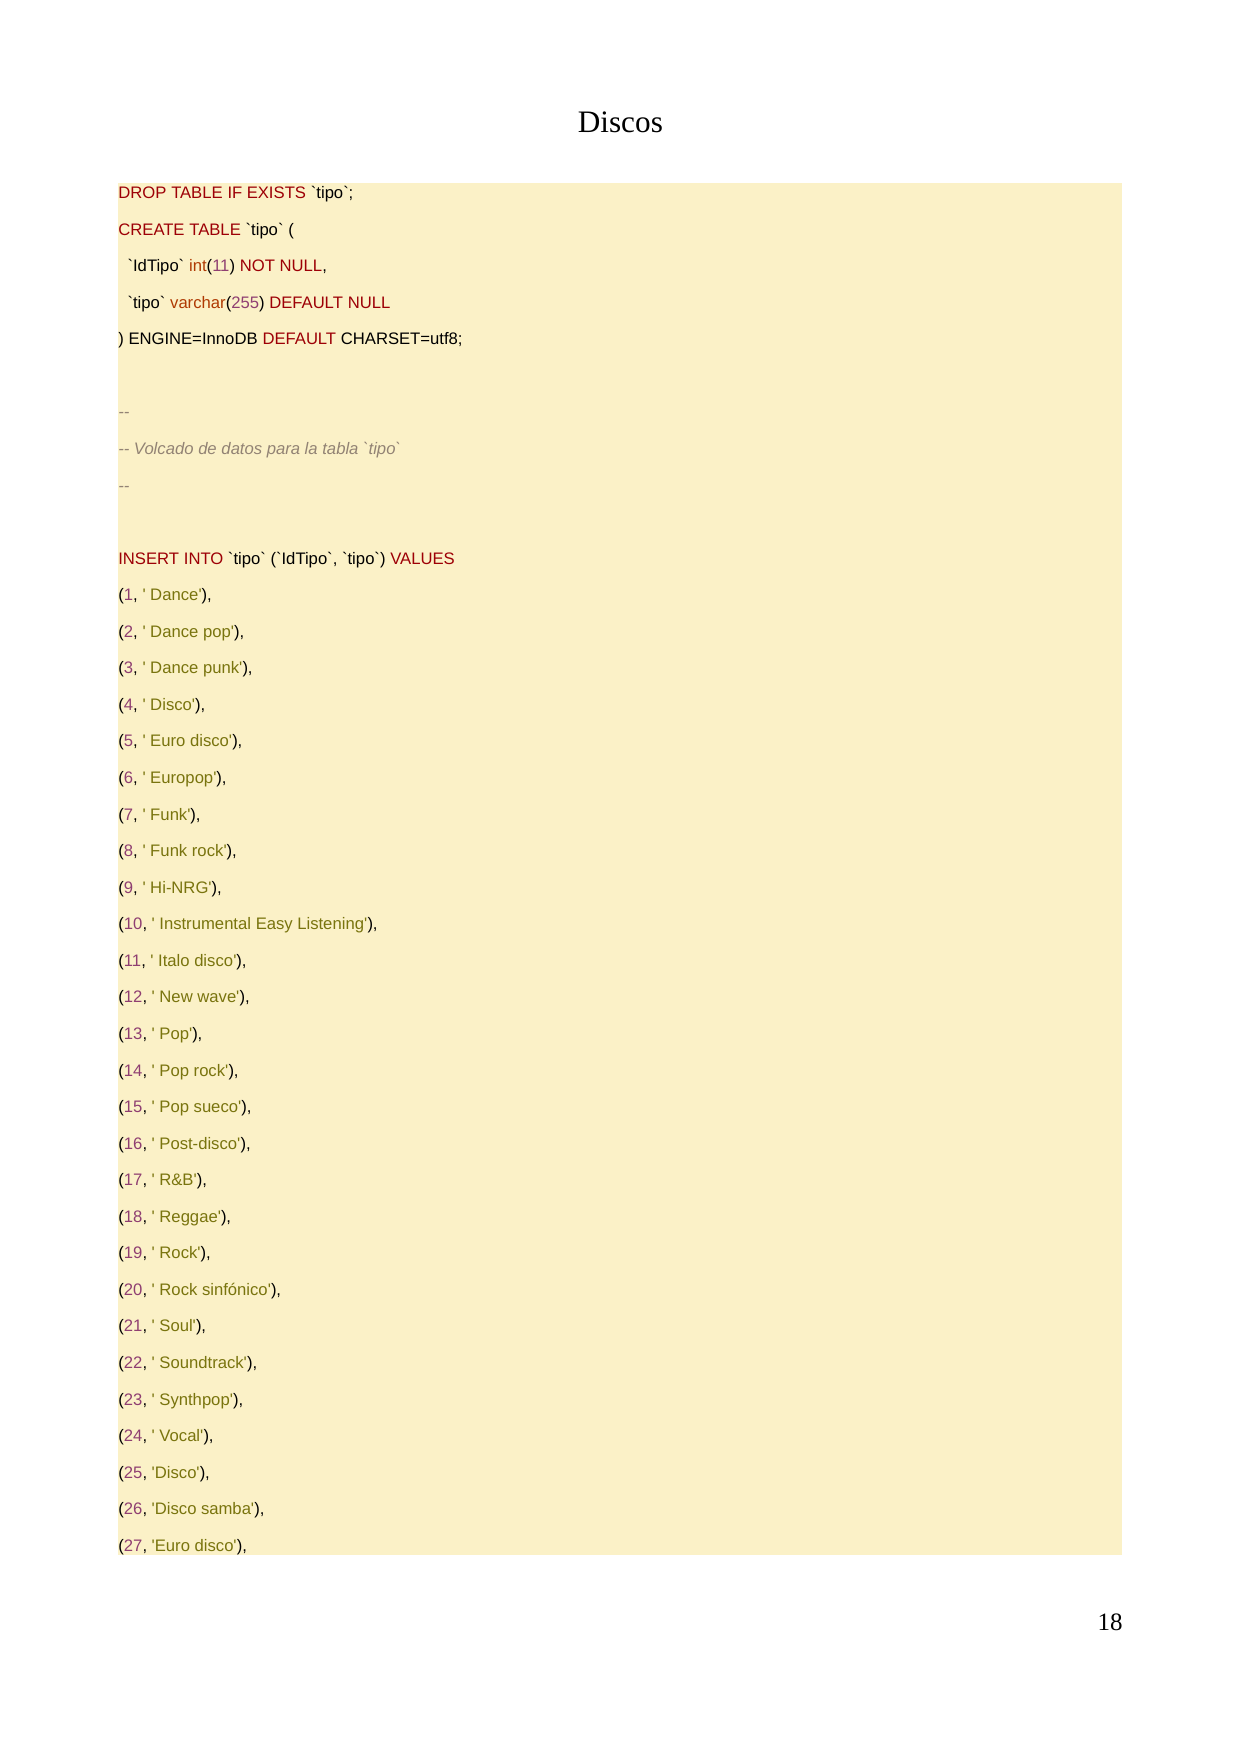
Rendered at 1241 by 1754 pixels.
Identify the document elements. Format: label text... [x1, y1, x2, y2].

text (14, ' Pop rock'), [118, 1060, 1122, 1079]
text (9, ' Hi-NRG'), [118, 877, 1122, 897]
text (6, ' Europop'), [118, 768, 1122, 787]
text (5, ' Euro disco'), [118, 731, 1122, 750]
text (19, ' Rock'), [118, 1243, 1122, 1262]
text (17, ' R&B'), [118, 1170, 1122, 1189]
text (4, ' Disco'), [118, 695, 1122, 714]
text INSERT INTO `tipo` (`IdTipo`, `tipo`) VALUES [118, 548, 1122, 568]
text (3, ' Dance punk'), [118, 658, 1122, 677]
text (20, ' Rock sinfónico'), [118, 1280, 1122, 1299]
text (23, ' Synthpop'), [118, 1389, 1122, 1408]
text (16, ' Post-disco'), [118, 1133, 1122, 1153]
text DROP TABLE IF EXISTS `tipo`; [118, 183, 1122, 202]
text (24, ' Vocal'), [118, 1426, 1122, 1445]
text (1, ' Dance'), [118, 585, 1122, 604]
text -- [118, 402, 1122, 421]
text (13, ' Pop'), [118, 1024, 1122, 1043]
text (26, 'Disco samba'), [118, 1499, 1122, 1518]
text ) ENGINE=InnoDB DEFAULT CHARSET=utf8; [118, 329, 1122, 348]
text `IdTipo` int(11) NOT NULL, [118, 256, 1122, 275]
text (11, ' Italo disco'), [118, 951, 1122, 970]
text (7, ' Funk'), [118, 804, 1122, 823]
text (18, ' Reggae'), [118, 1207, 1122, 1226]
text (15, ' Pop sueco'), [118, 1097, 1122, 1116]
text (27, 'Euro disco'), [118, 1536, 1122, 1555]
text (12, ' New wave'), [118, 987, 1122, 1006]
text -- Volcado de datos para la tabla `tipo` [118, 439, 1122, 458]
text -- [118, 475, 1122, 494]
text (22, ' Soundtrack'), [118, 1353, 1122, 1372]
text (2, ' Dance pop'), [118, 622, 1122, 641]
text (10, ' Instrumental Easy Listening'), [118, 914, 1122, 933]
text `tipo` varchar(255) DEFAULT NULL [118, 292, 1122, 312]
text (8, ' Funk rock'), [118, 841, 1122, 860]
text (21, ' Soul'), [118, 1316, 1122, 1335]
text (25, 'Disco'), [118, 1462, 1122, 1482]
text CREATE TABLE `tipo` ( [118, 219, 1122, 238]
